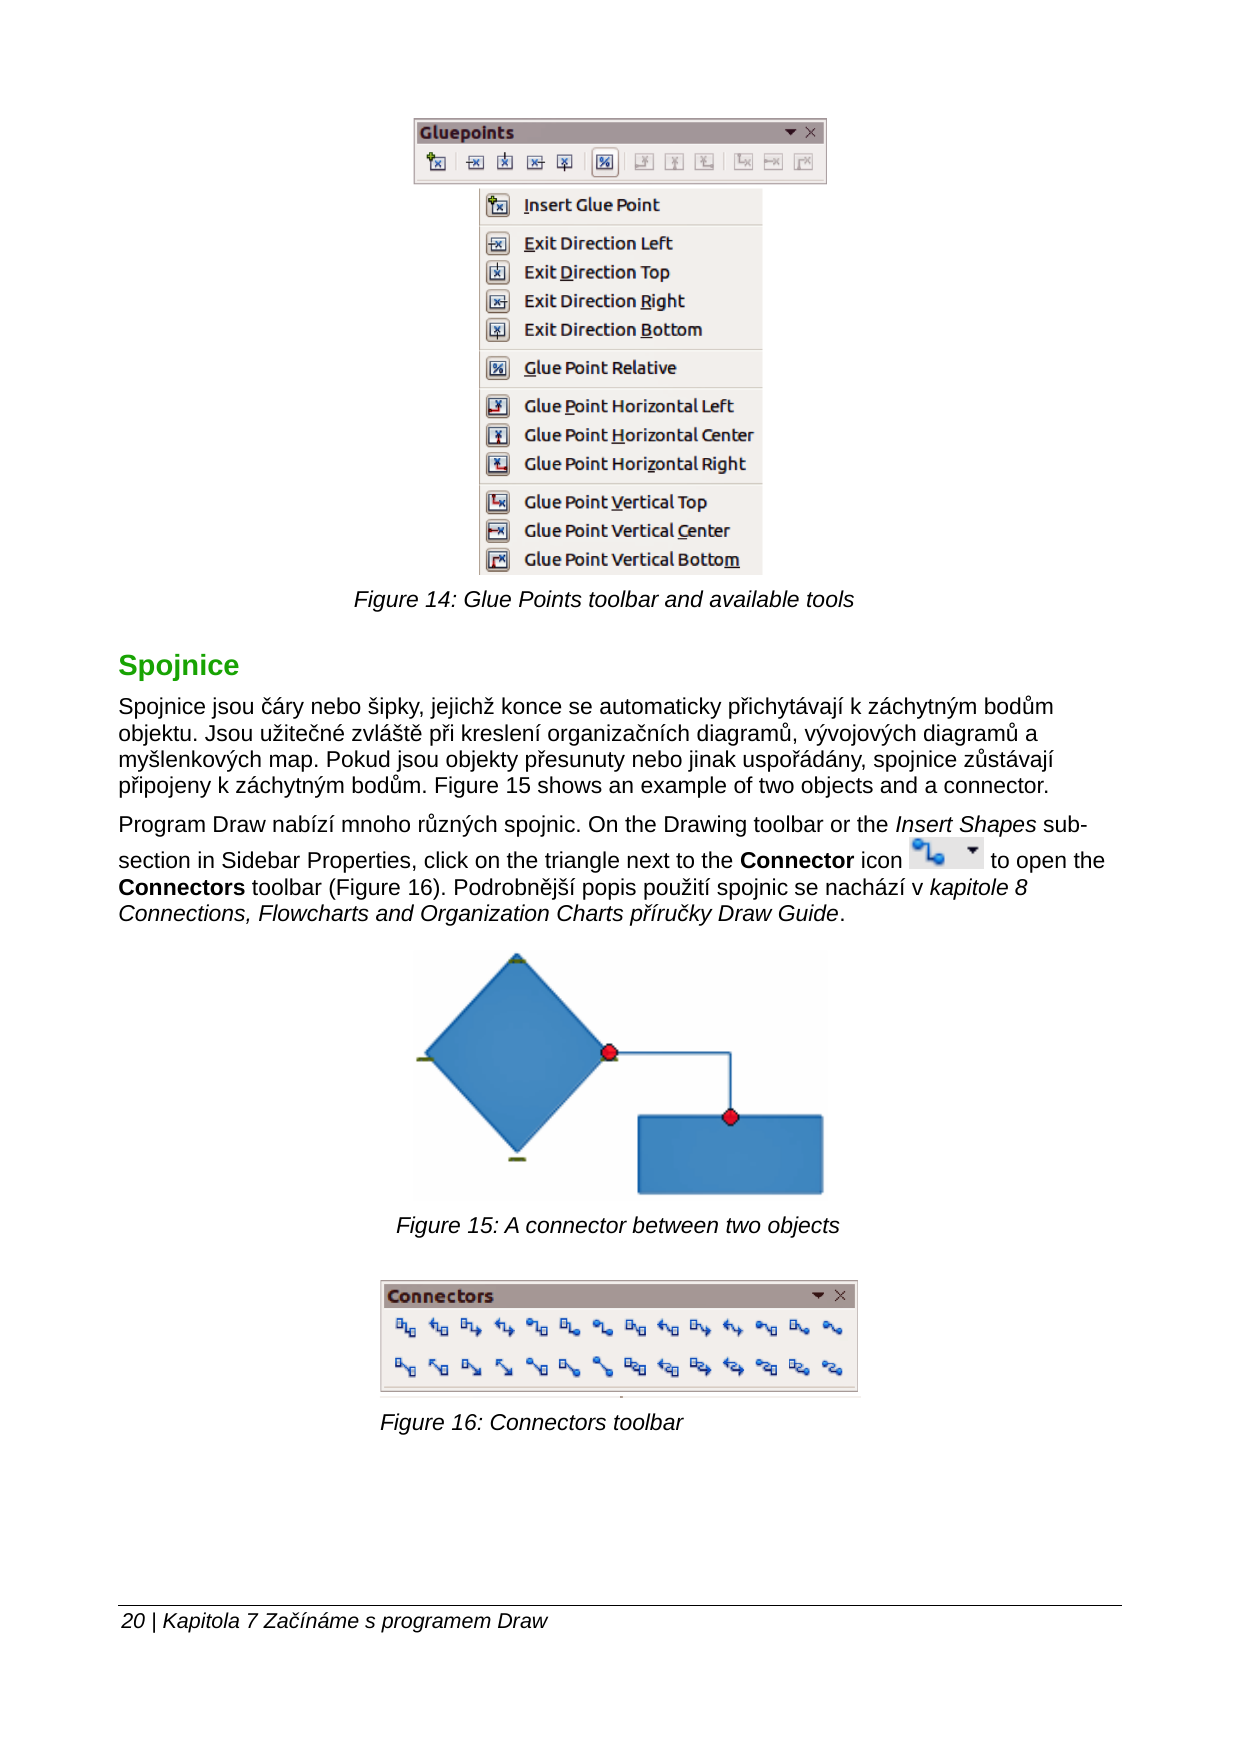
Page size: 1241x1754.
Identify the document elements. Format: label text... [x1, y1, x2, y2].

text Figure 15: A connector between two objects [396, 1212, 845, 1238]
text Program Draw nabízí mnoho různých spojnic. On the Drawing toolbar or the Insert Shapes sub-section in Sidebar Properties, click on the triangle next to the Connector icon to open the Connectors toolbar (Figure 16). Podrobnější popis použití spojnic se nachází v kapitole 8 Connections, Flowcharts and Organization Charts příručky Draw Guide. [118, 811, 1122, 926]
text Figure 16: Connectors toolbar [380, 1409, 861, 1435]
text Spojnice jsou čáry nebo šipky, jejichž konce se automaticky přichytávají k záchytným bodům objektu. Jsou užitečné zvláště při kreslení organizačních diagramů, vývojových diagramů a myšlenkových map. Pokud jsou objekty přesunuty nebo jinak uspořádány, spojnice zůstávají připojeny k záchytným bodům. Figure 15 shows an example of two objects and a connector. [118, 693, 1122, 799]
picture [413, 118, 827, 575]
text Figure 14: Glue Points toolbar and available tools [354, 586, 887, 612]
picture [909, 837, 984, 869]
picture [379, 1280, 861, 1398]
picture [413, 950, 828, 1201]
subtitle Spojnice [118, 648, 1122, 681]
